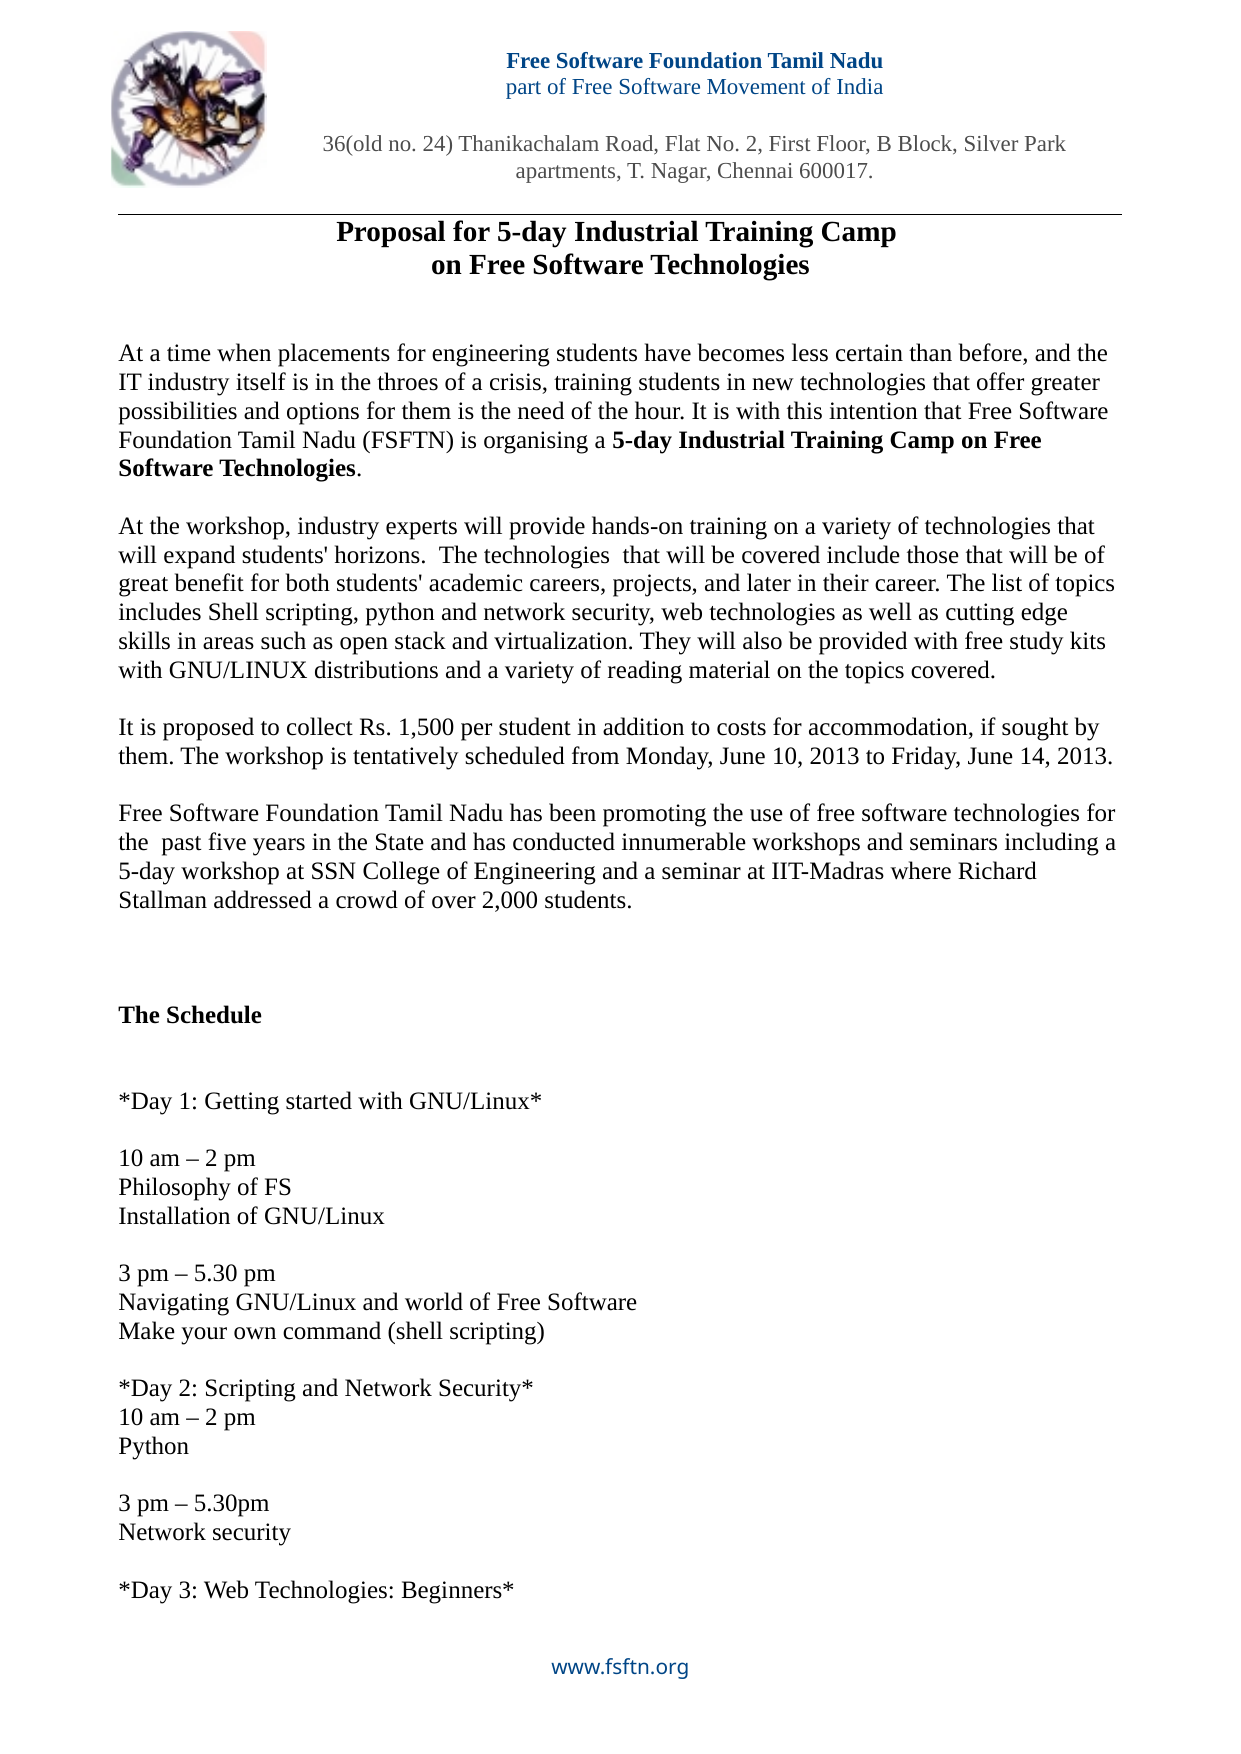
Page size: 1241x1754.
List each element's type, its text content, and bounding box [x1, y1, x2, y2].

text The Schedule [118, 1000, 1122, 1028]
text Navigating GNU/Linux and world of Free Software Make your own command (shell scripting) *Day 2: Scripting and Network Security* 10 am – 2 pm Python [118, 1287, 1122, 1460]
text At the workshop, industry experts will provide hands-on training on a variety of technologies that will expand students' horizons. The technologies that will be covered include those that will be of great benefit for both students' academic careers, projects, and later in their career. The list of topics includes Shell scripting, python and network security, web technologies as well as cutting edge skills in areas such as open stack and virtualization. They will also be provided with free study kits with GNU/LINUX distributions and a variety of reading material on the topics covered. [118, 511, 1122, 683]
text It is proposed to collect Rs. 1,500 per student in addition to costs for accommodation, if sought by them. The workshop is tentatively scheduled from Monday, June 10, 2013 to Friday, June 14, 2013. [118, 712, 1122, 770]
text 3 pm – 5.30 pm [118, 1258, 1122, 1287]
text Free Software Foundation Tamil Nadu has been promoting the use of free software technologies for the past five years in the State and has conducted innumerable workshops and seminars including a 5-day workshop at SSN College of Engineering and a seminar at IIT-Madras where Richard Stallman addressed a crowd of over 2,000 students. [118, 798, 1122, 913]
text part of Free Software Movement of India [267, 73, 1122, 99]
text At a time when placements for engineering students have becomes less certain than before, and the IT industry itself is in the throes of a crisis, training students in new technologies that offer greater possibilities and options for them is the need of the hour. It is with this intention that Free Software Foundation Tamil Nadu (FSFTN) is organising a 5-day Industrial Training Camp on Free Software Technologies. [118, 338, 1122, 482]
text Free Software Foundation Tamil Nadu [267, 47, 1122, 73]
text 36(old no. 24) Thanikachalam Road, Flat No. 2, First Floor, B Block, Silver Park apartments, T. Nagar, Chennai 600017. [118, 126, 1122, 214]
text on Free Software Technologies [118, 247, 1122, 281]
text 3 pm – 5.30pm Network security *Day 3: Web Technologies: Beginners* [118, 1488, 1122, 1603]
text *Day 1: Getting started with GNU/Linux* [118, 1057, 1122, 1143]
text 10 am – 2 pm Philosophy of FS Installation of GNU/Linux [118, 1143, 1122, 1258]
text Proposal for 5-day Industrial Training Camp [118, 215, 1122, 247]
picture [110, 31, 267, 188]
